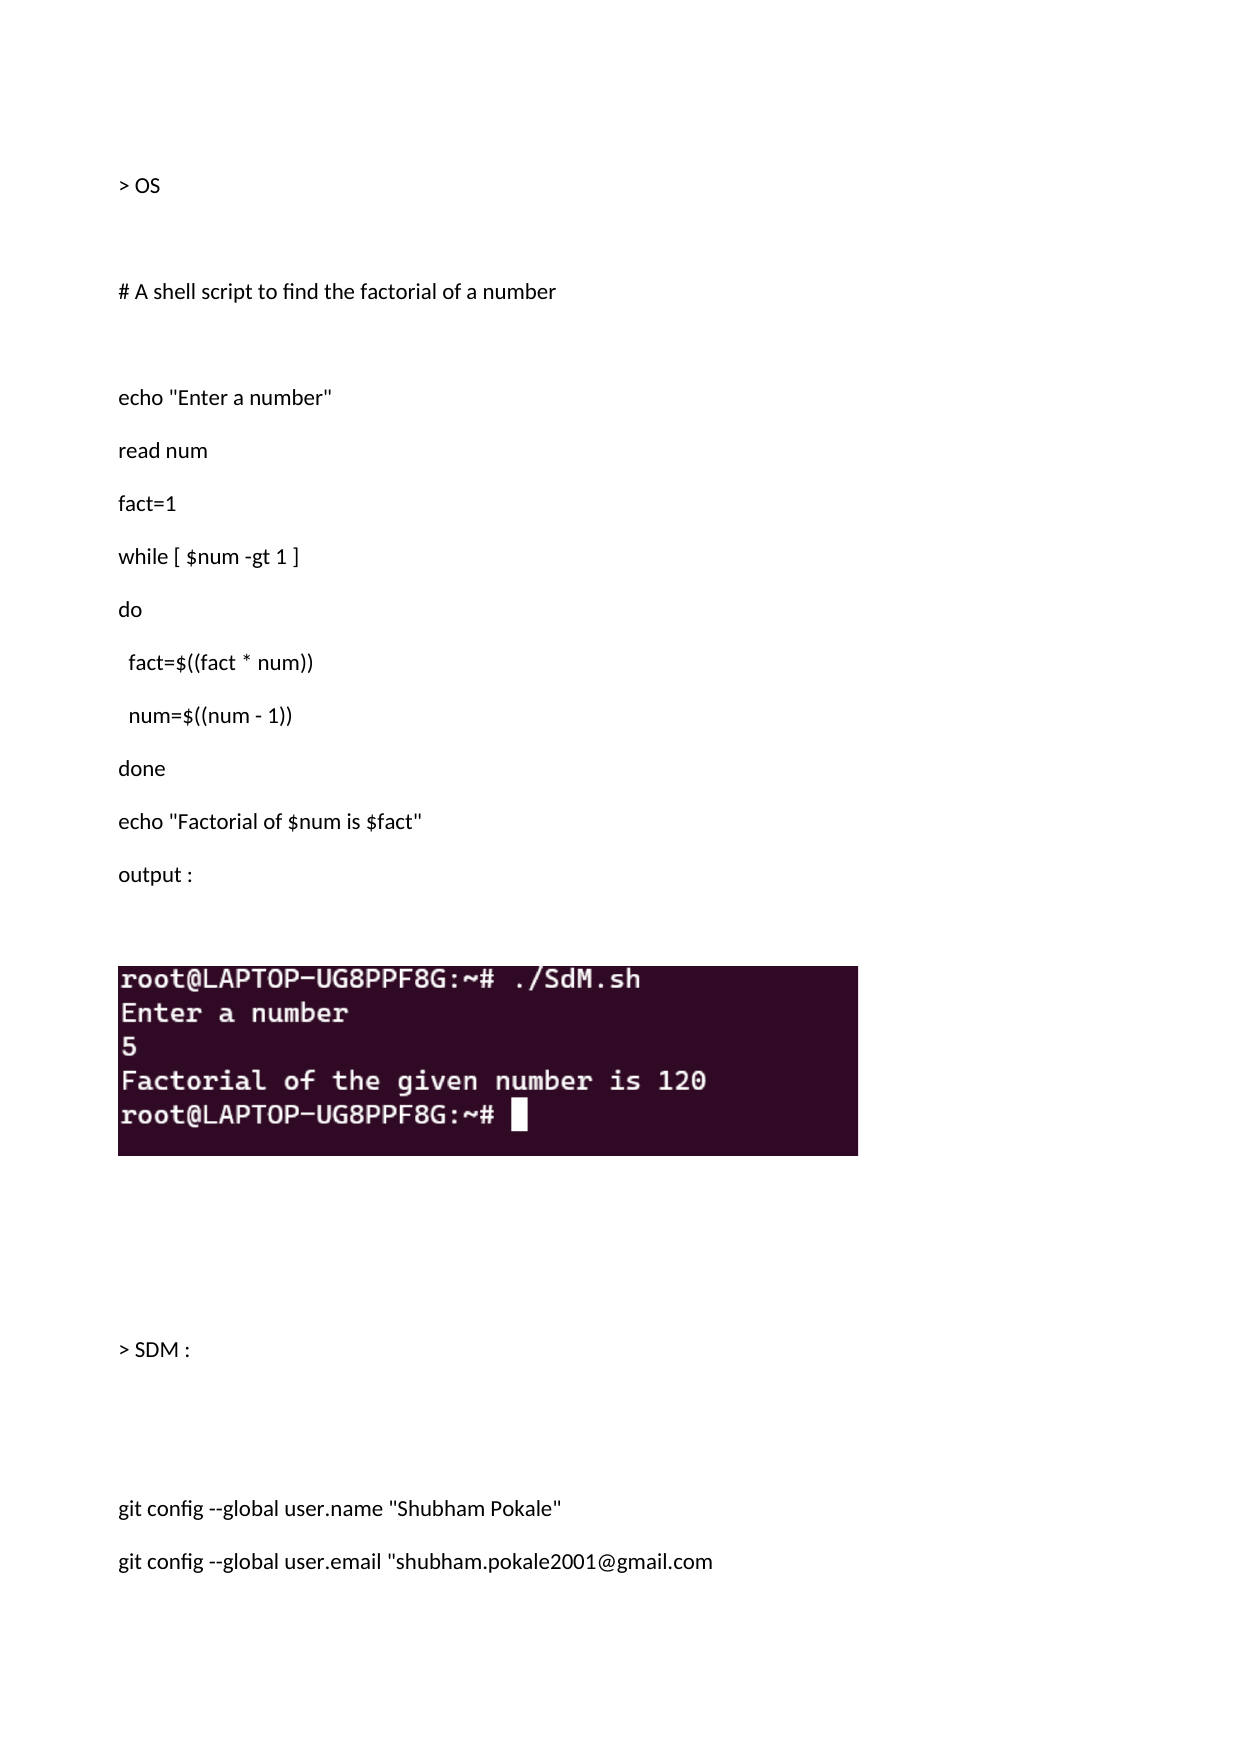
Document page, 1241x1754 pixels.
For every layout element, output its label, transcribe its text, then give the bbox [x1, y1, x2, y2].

text read num [118, 436, 1122, 464]
text > SDM : [118, 1335, 1122, 1363]
text do [118, 595, 1122, 623]
text fact=1 [118, 489, 1122, 517]
text # A shell script to find the factorial of a number [118, 277, 1122, 305]
text echo "Enter a number" [118, 383, 1122, 411]
text while [ $num -gt 1 ] [118, 542, 1122, 570]
text echo "Factorial of $num is $fact" [118, 807, 1122, 835]
text git config --global user.email "shubham.pokale2001@gmail.com [118, 1547, 1122, 1575]
text output : [118, 860, 1122, 888]
text done [118, 754, 1122, 782]
text num=$((num - 1)) [118, 701, 1122, 729]
text git config --global user.name "Shubham Pokale" [118, 1494, 1122, 1522]
text > OS [118, 171, 1122, 199]
text fact=$((fact * num)) [118, 648, 1122, 676]
